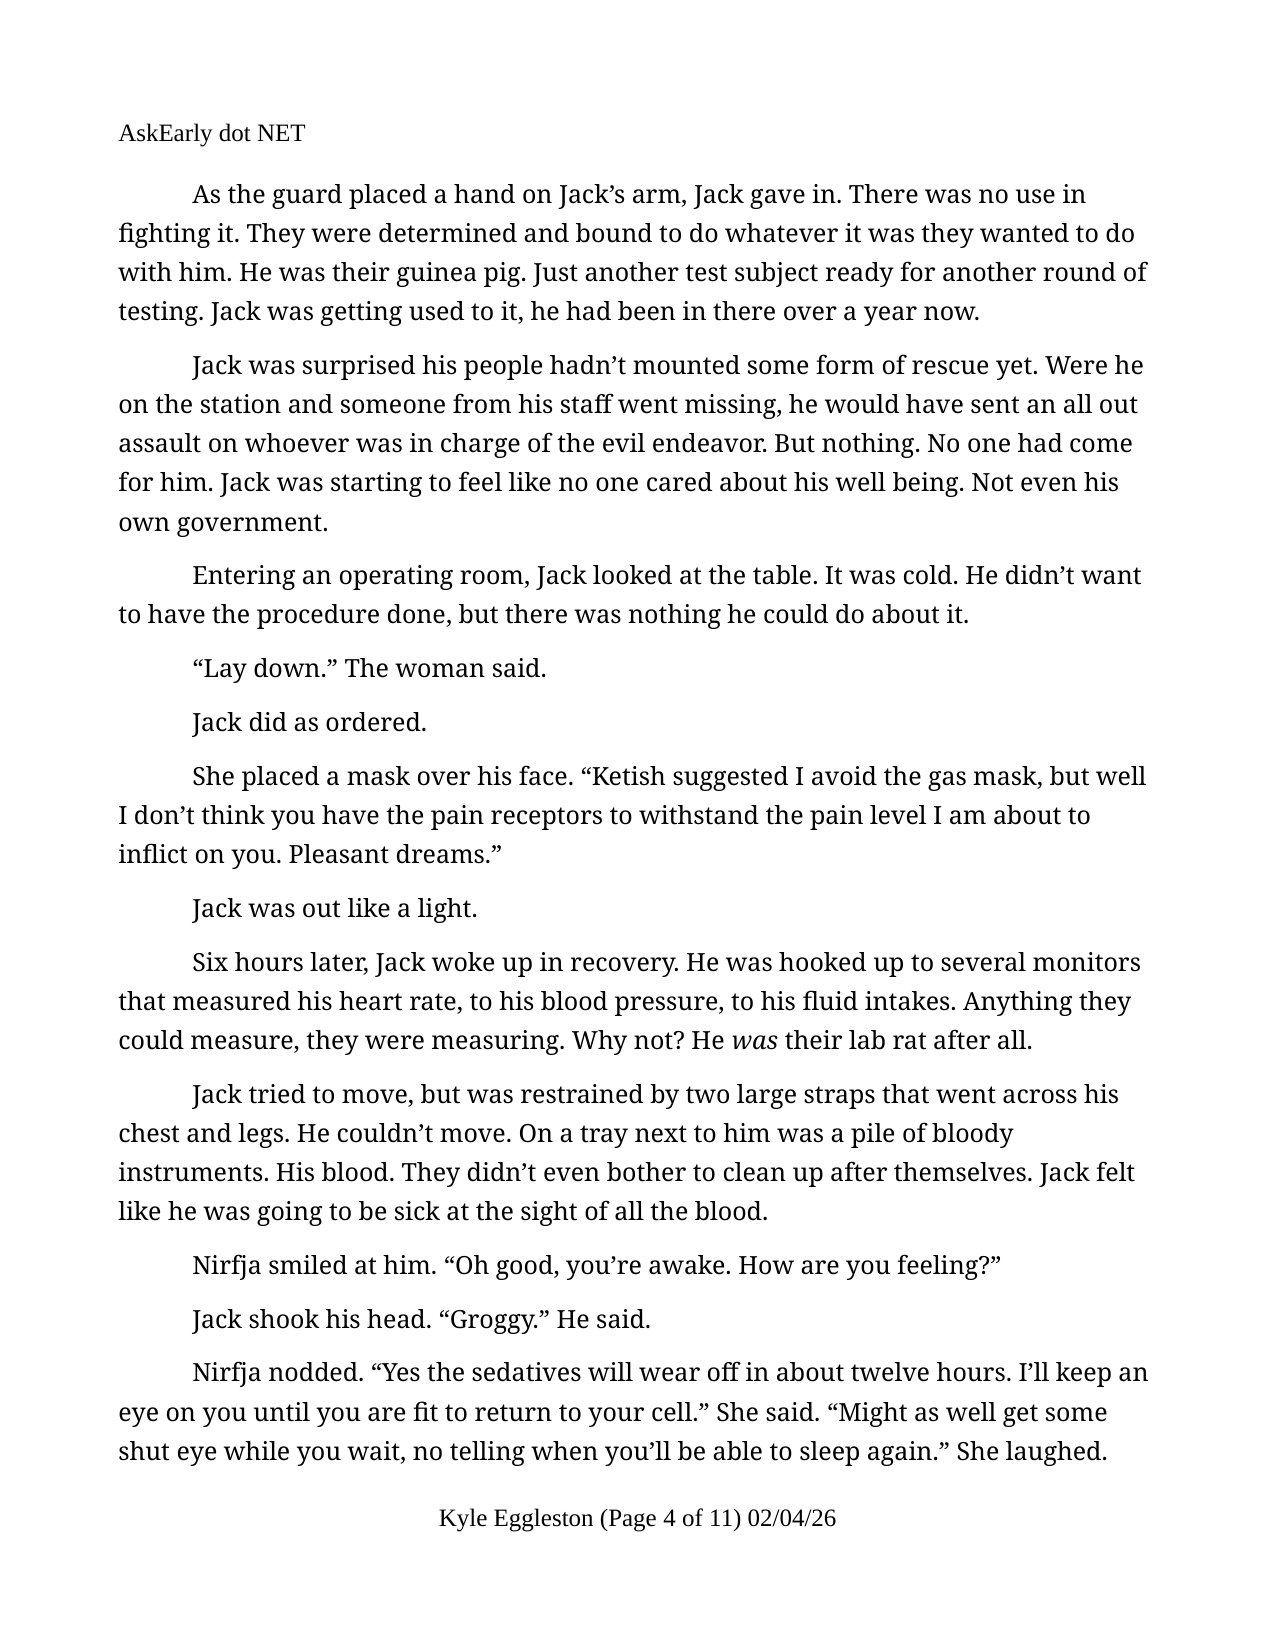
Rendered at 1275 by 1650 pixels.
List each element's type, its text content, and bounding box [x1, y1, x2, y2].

text Jack was out like a light. [118, 891, 1157, 924]
text As the guard placed a hand on Jack’s arm, Jack gave in. There was no use in fighting it. They were determined and bound to do whatever it was they wanted to do with him. He was their guinea pig. Just another test subject ready for another round of testing. Jack was getting used to it, he had been in there over a year now. [118, 176, 1157, 328]
text Jack did as ordered. [118, 705, 1157, 739]
text Nirfja nodded. “Yes the sedatives will wear off in about twelve hours. I’ll keep an eye on you until you are fit to return to your cell.” She said. “Might as well get some shut eye while you wait, no telling when you’ll be able to sleep again.” She laughed. [118, 1355, 1157, 1467]
text Jack tried to move, but was restrained by two large straps that went across his chest and legs. He couldn’t move. On a tray next to him was a pile of bloody instruments. His blood. They didn’t even bother to clean up after themselves. Jack felt like he was going to be sick at the sight of all the blood. [118, 1076, 1157, 1228]
text Entering an operating room, Jack looked at the table. It was cold. He didn’t want to have the procedure done, but there was nothing he could do about it. [118, 558, 1157, 631]
text Nirfja smiled at him. “Oh good, you’re awake. How are you feeling?” [118, 1248, 1157, 1282]
text Six hours later, Jack woke up in recovery. He was hooked up to several monitors that measured his heart rate, to his blood pressure, to his fluid intakes. Anything they could measure, they were measuring. Why not? He was their lab rat after all. [118, 944, 1157, 1057]
text She placed a mask over his face. “Ketish suggested I avoid the gas mask, but well I don’t think you have the pain receptors to withstand the pain level I am about to inflict on you. Pleasant dreams.” [118, 758, 1157, 871]
text Jack shook his head. “Groggy.” He said. [118, 1301, 1157, 1335]
text “Lay down.” The woman said. [118, 651, 1157, 685]
text Jack was surprised his people hadn’t mounted some form of rescue yet. Were he on the station and someone from his staff went missing, he would have sent an all out assault on whoever was in charge of the evil endeavor. But nothing. No one had come for him. Jack was starting to feel like no one cared about his well being. Not even his own government. [118, 348, 1157, 538]
